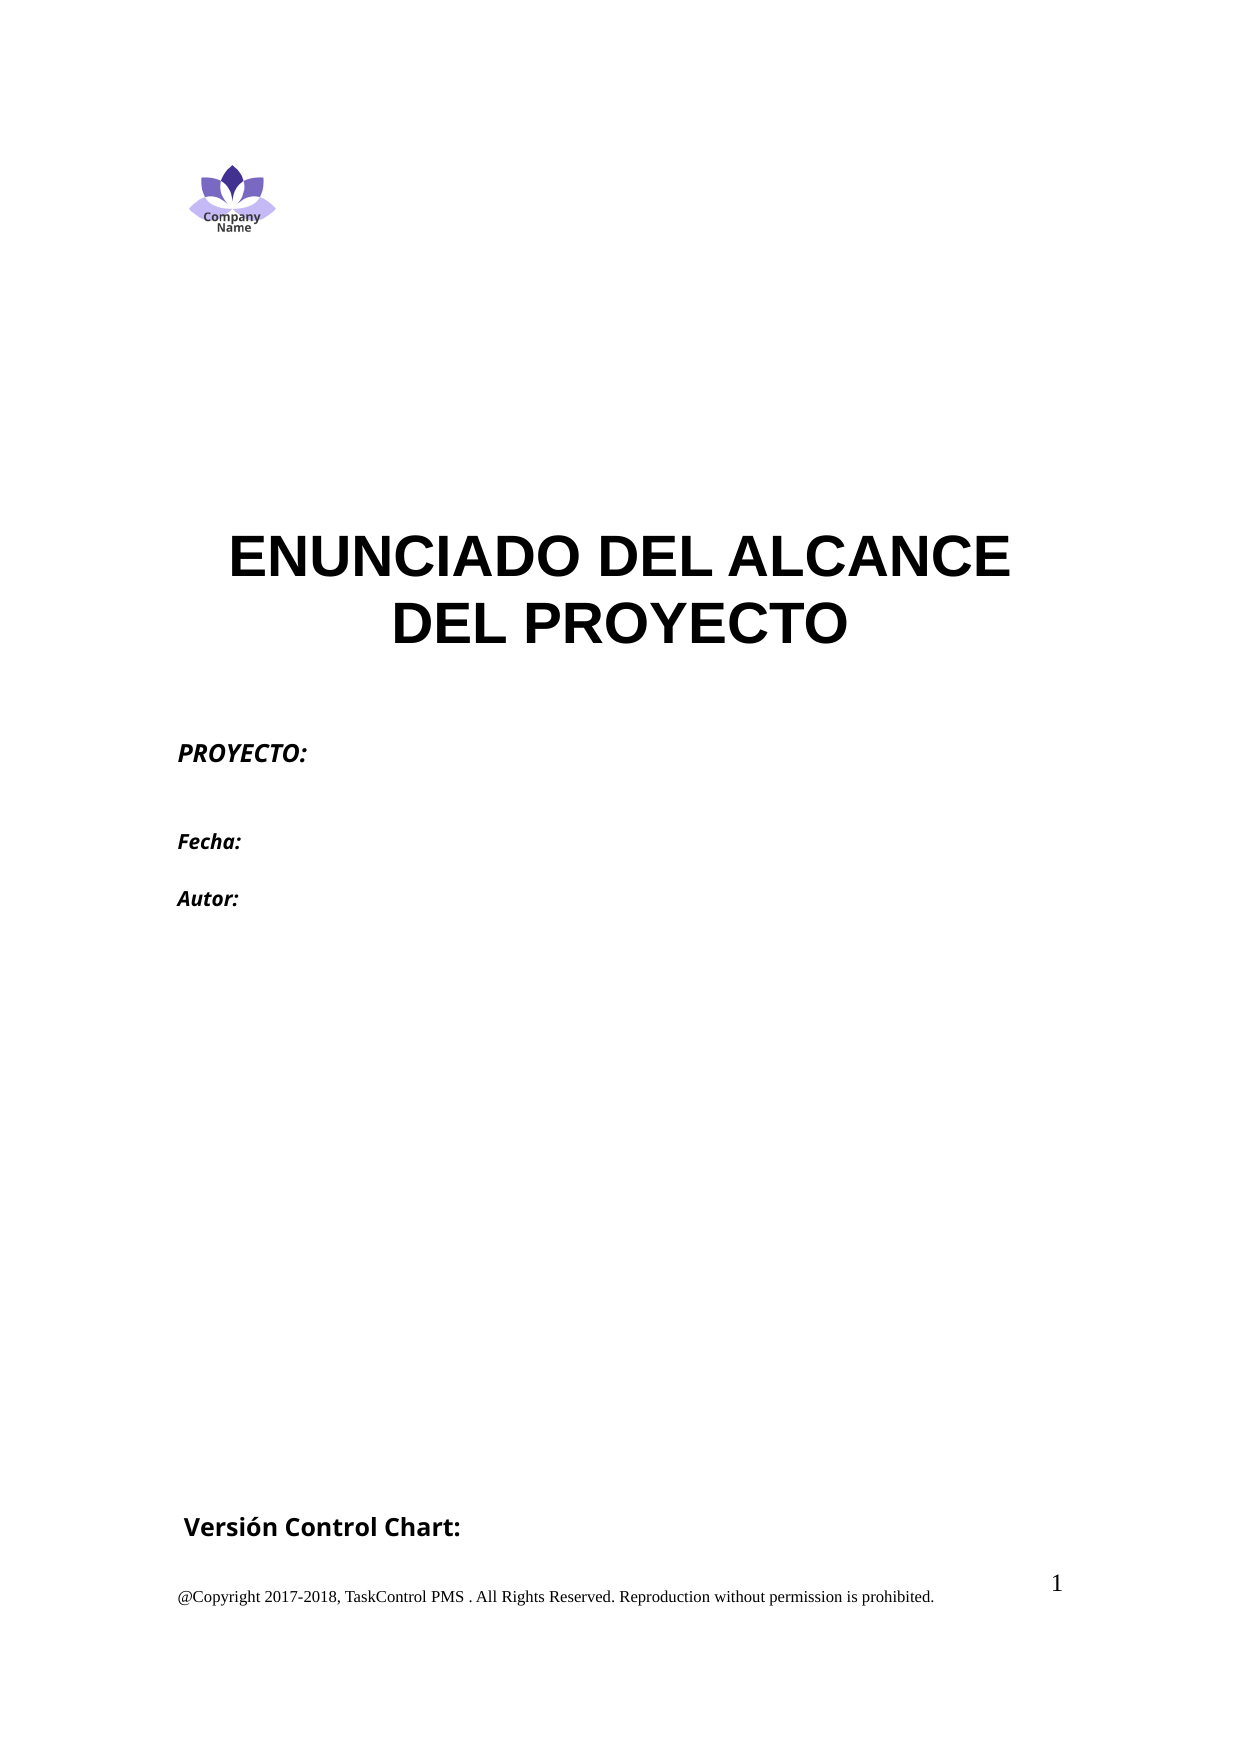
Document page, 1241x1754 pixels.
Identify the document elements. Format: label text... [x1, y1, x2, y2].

subtitle PROYECTO: [177, 735, 1063, 769]
text ENUNCIADO DEL ALCANCE DEL PROYECTO [177, 521, 1063, 655]
text Autor: [177, 856, 1063, 913]
subtitle Versión Control Chart: [177, 1509, 1063, 1543]
text Fecha: [177, 827, 1063, 856]
picture [177, 147, 287, 257]
